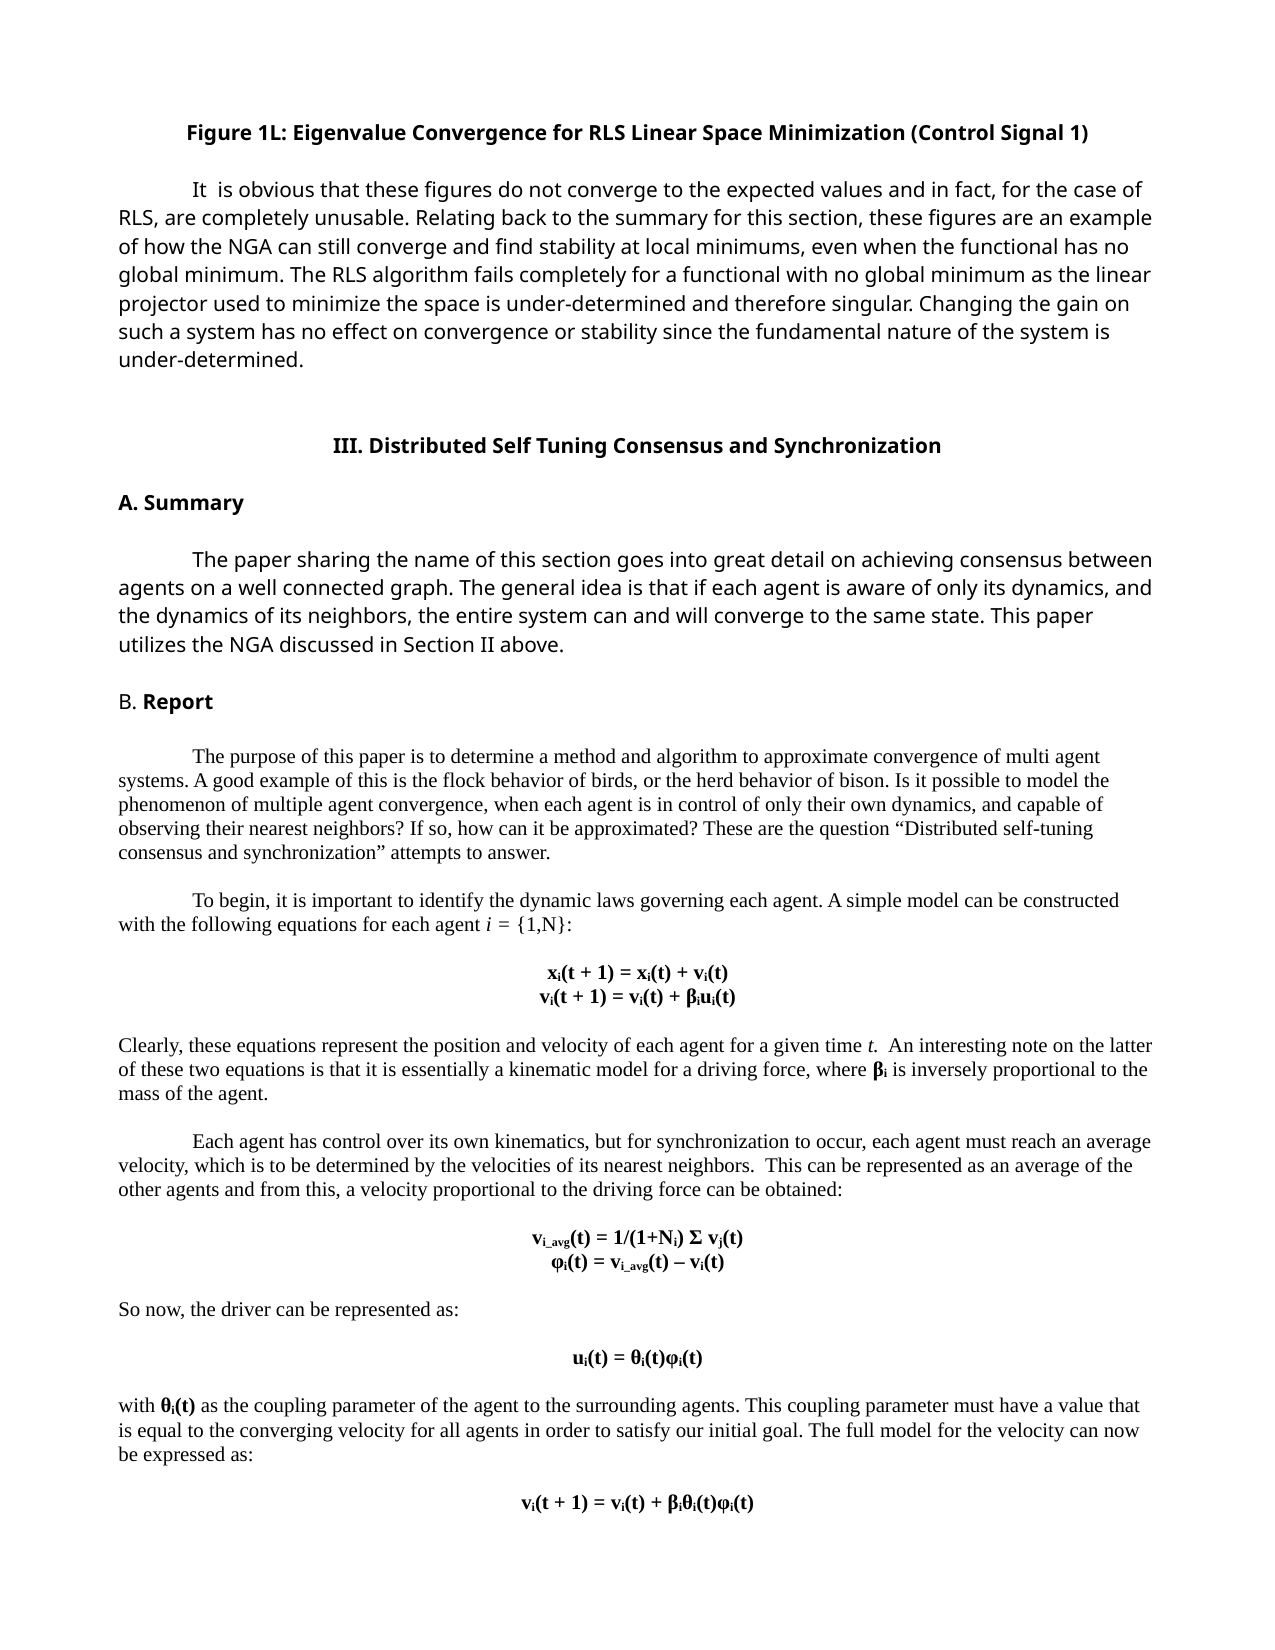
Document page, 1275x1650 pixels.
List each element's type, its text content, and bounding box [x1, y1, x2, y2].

text So now, the driver can be represented as: [118, 1297, 1157, 1321]
text To begin, it is important to identify the dynamic laws governing each agent. A simple model can be constructed with the following equations for each agent i = {1,N}: [118, 888, 1157, 936]
text III. Distributed Self Tuning Consensus and Synchronization [118, 431, 1157, 459]
text It is obvious that these figures do not converge to the expected values and in fact, for the case of RLS, are completely unusable. Relating back to the summary for this section, these figures are an example of how the NGA can still converge and find stability at local minimums, even when the functional has no global minimum. The RLS algorithm fails completely for a functional with no global minimum as the linear projector used to minimize the space is under-determined and therefore singular. Changing the gain on such a system has no effect on convergence or stability since the fundamental nature of the system is under-determined. [118, 175, 1157, 374]
text Each agent has control over its own kinematics, but for synchronization to occur, each agent must reach an average velocity, which is to be determined by the velocities of its nearest neighbors. This can be represented as an average of the other agents and from this, a velocity proportional to the driving force can be obtained: [118, 1129, 1157, 1201]
text vi(t + 1) = vi(t) + βiθi(t)φi(t) [118, 1490, 1157, 1514]
text Clearly, these equations represent the position and velocity of each agent for a given time t. An interesting note on the latter of these two equations is that it is essentially a kinematic model for a driving force, where βi is inversely proportional to the mass of the agent. [118, 1032, 1157, 1105]
text The paper sharing the name of this section goes into great detail on achieving consensus between agents on a well connected graph. The general idea is that if each agent is aware of only its dynamics, and the dynamics of its neighbors, the entire system can and will converge to the same state. This paper utilizes the NGA discussed in Section II above. [118, 545, 1157, 658]
text φi(t) = vi_avg(t) – vi(t) [118, 1249, 1157, 1273]
text Figure 1L: Eigenvalue Convergence for RLS Linear Space Minimization (Control Signal 1) [118, 118, 1157, 147]
text with θi(t) as the coupling parameter of the agent to the surrounding agents. This coupling parameter must have a value that is equal to the converging velocity for all agents in order to satisfy our initial goal. The full model for the velocity can now be expressed as: [118, 1393, 1157, 1466]
text vi_avg(t) = 1/(1+Ni) Σ vj(t) [118, 1225, 1157, 1249]
text ui(t) = θi(t)φi(t) [118, 1345, 1157, 1369]
text The purpose of this paper is to determine a method and algorithm to approximate convergence of multi agent systems. A good example of this is the flock behavior of birds, or the herd behavior of bison. Is it possible to model the phenomenon of multiple agent convergence, when each agent is in control of only their own dynamics, and capable of observing their nearest neighbors? If so, how can it be approximated? These are the question “Distributed self-tuning consensus and synchronization” attempts to answer. [118, 744, 1157, 864]
text vi(t + 1) = vi(t) + βiui(t) [118, 984, 1157, 1008]
text A. Summary [118, 488, 1157, 516]
text xi(t + 1) = xi(t) + vi(t) [118, 960, 1157, 984]
text B. Report [118, 687, 1157, 715]
